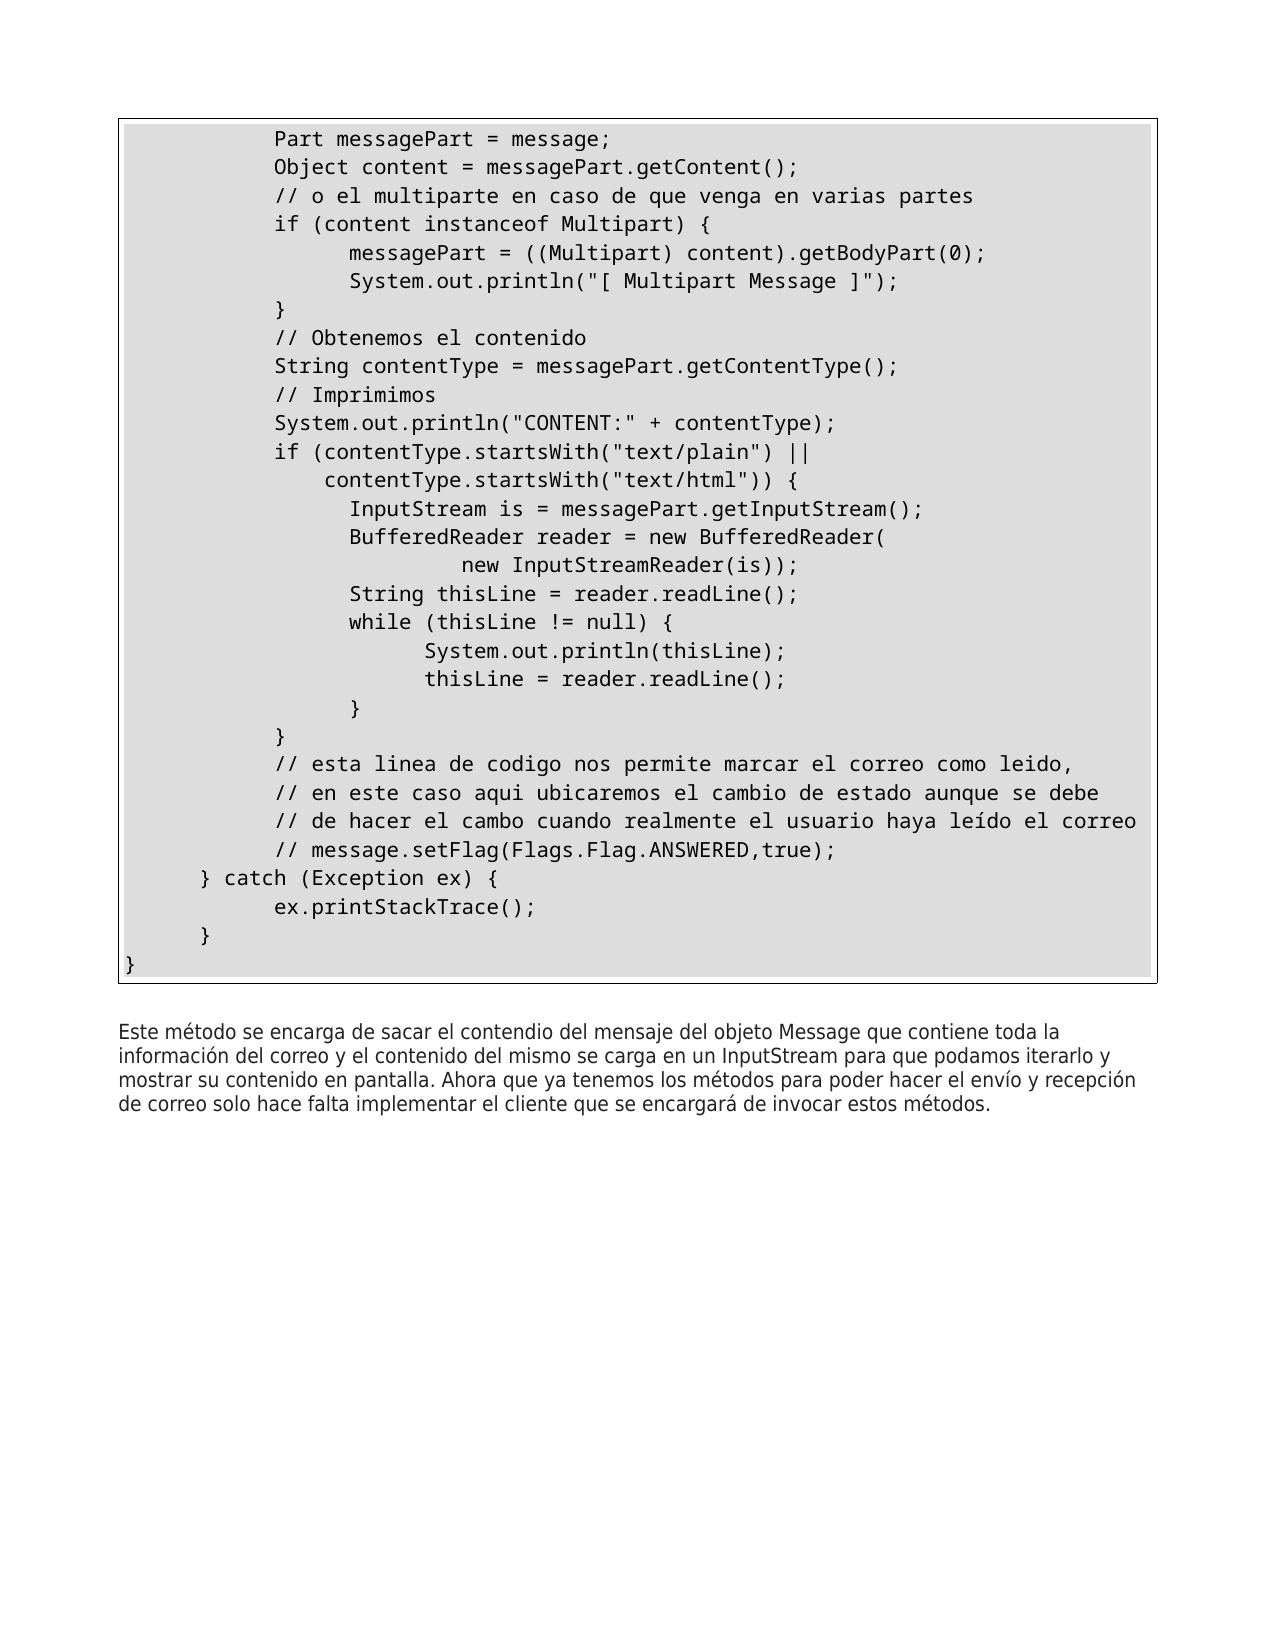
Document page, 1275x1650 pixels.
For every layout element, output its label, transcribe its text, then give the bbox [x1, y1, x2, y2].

text Este método se encarga de sacar el contendio del mensaje del objeto Message que contiene toda la información del correo y el contenido del mismo se carga en un InputStream para que podamos iterarlo y mostrar su contenido en pantalla. Ahora que ya tenemos los métodos para poder hacer el envío y recepción de correo solo hace falta implementar el cliente que se encargará de invocar estos métodos. [118, 1020, 1157, 1117]
table_header Part messagePart = message; Object content = messagePart.getContent(); // o el multiparte en caso de que venga en varias partes if (content instanceof Multipart) { messagePart = ((Multipart) content).getBodyPart(0); System.out.println("[ Multipart Message ]"); } // Obtenemos el contenido String contentType = messagePart.getContentType(); // Imprimimos System.out.println("CONTENT:" + contentType); if (contentType.startsWith("text/plain") || contentType.startsWith("text/html")) { InputStream is = messagePart.getInputStream(); BufferedReader reader = new BufferedReader( new InputStreamReader(is)); String thisLine = reader.readLine(); while (thisLine != null) { System.out.println(thisLine); thisLine = reader.readLine(); } } // esta linea de codigo nos permite marcar el correo como leido, // en este caso aqui ubicaremos el cambio de estado aunque se debe // de hacer el cambo cuando realmente el usuario haya leído el correo // message.setFlag(Flags.Flag.ANSWERED,true); } catch (Exception ex) { ex.printStackTrace(); } } [119, 119, 1157, 983]
